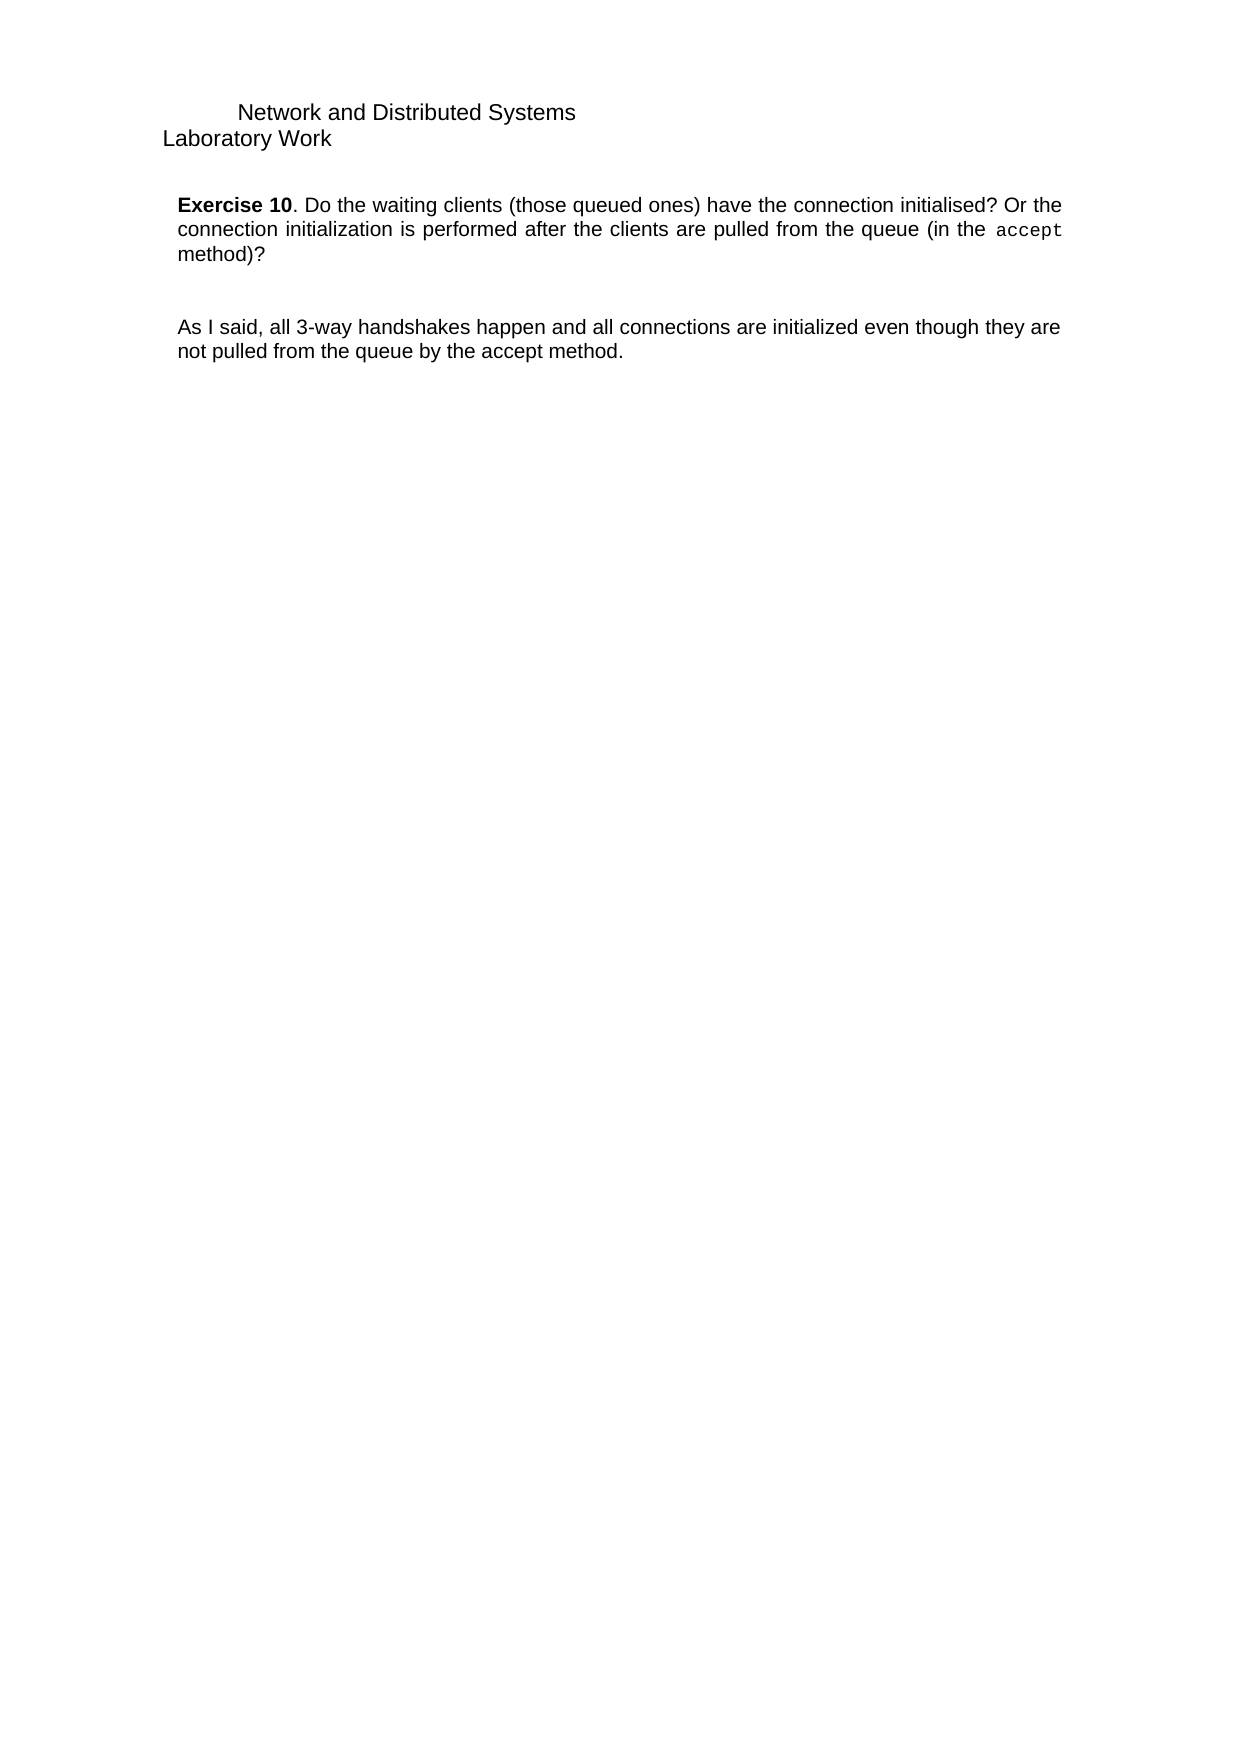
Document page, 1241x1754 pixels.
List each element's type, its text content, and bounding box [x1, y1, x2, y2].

text Exercise 10. Do the waiting clients (those queued ones) have the connection initialised? Or the connection initialization is performed after the clients are pulled from the queue (in the accept method)? [177, 193, 1063, 266]
text As I said, all 3-way handshakes happen and all connections are initialized even though they are not pulled from the queue by the accept method. [177, 315, 1063, 363]
